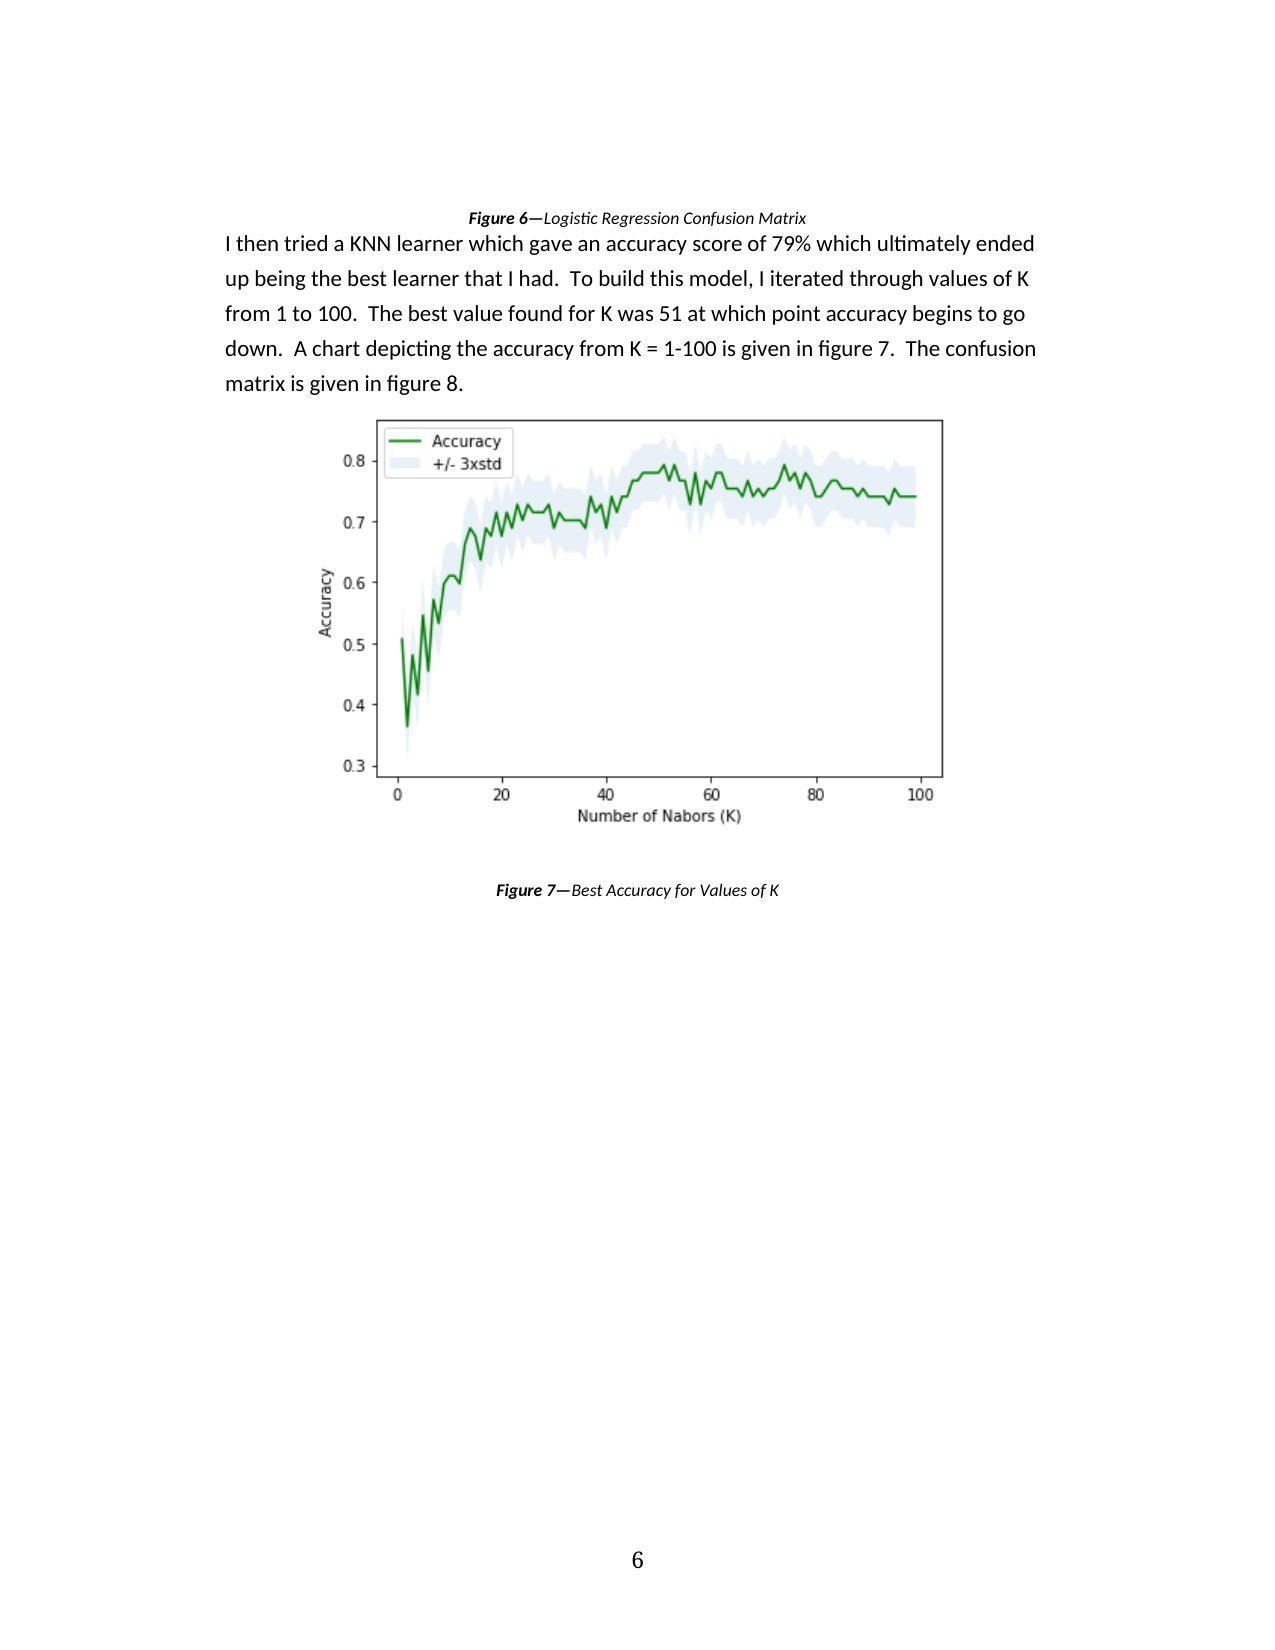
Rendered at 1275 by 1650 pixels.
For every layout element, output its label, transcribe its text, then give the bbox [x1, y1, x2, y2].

picture [310, 411, 950, 834]
text I then tried a KNN learner which gave an accuracy score of 79% which ultimately ended up being the best learner that I had. To build this model, I iterated through values of K from 1 to 100. The best value found for K was 51 at which point accuracy begins to go down. A chart depicting the accuracy from K = 1-100 is given in figure 7. The confusion matrix is given in figure 8. [225, 229, 1050, 398]
text Figure 7—Best Accuracy for Values of K [225, 879, 1050, 901]
text Figure 6—Logistic Regression Confusion Matrix [225, 207, 1050, 229]
